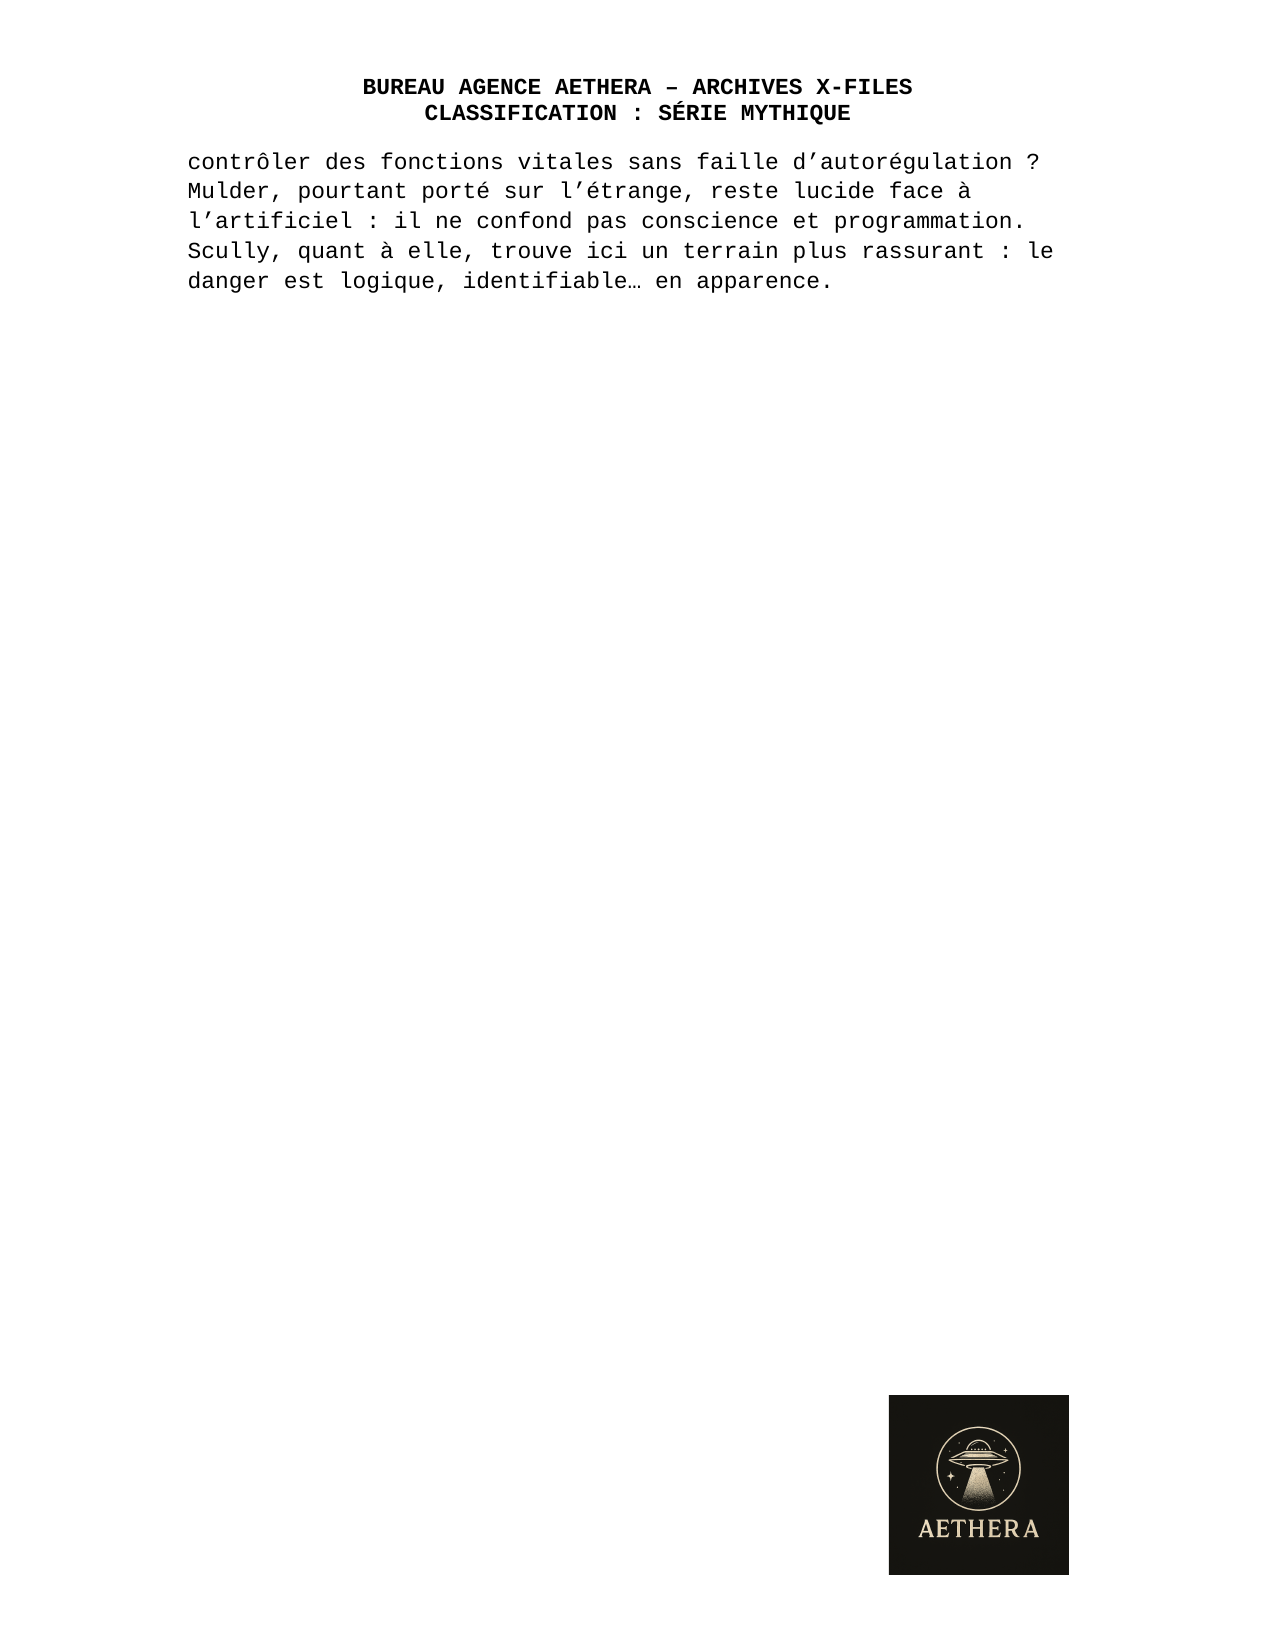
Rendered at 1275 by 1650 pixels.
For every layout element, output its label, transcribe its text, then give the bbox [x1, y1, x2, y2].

picture [888, 1395, 1069, 1575]
text contrôler des fonctions vitales sans faille d’autorégulation ? Mulder, pourtant porté sur l’étrange, reste lucide face à l’artificiel : il ne confond pas conscience et programmation. Scully, quant à elle, trouve ici un terrain plus rassurant : le danger est logique, identifiable… en apparence. [187, 150, 1087, 325]
